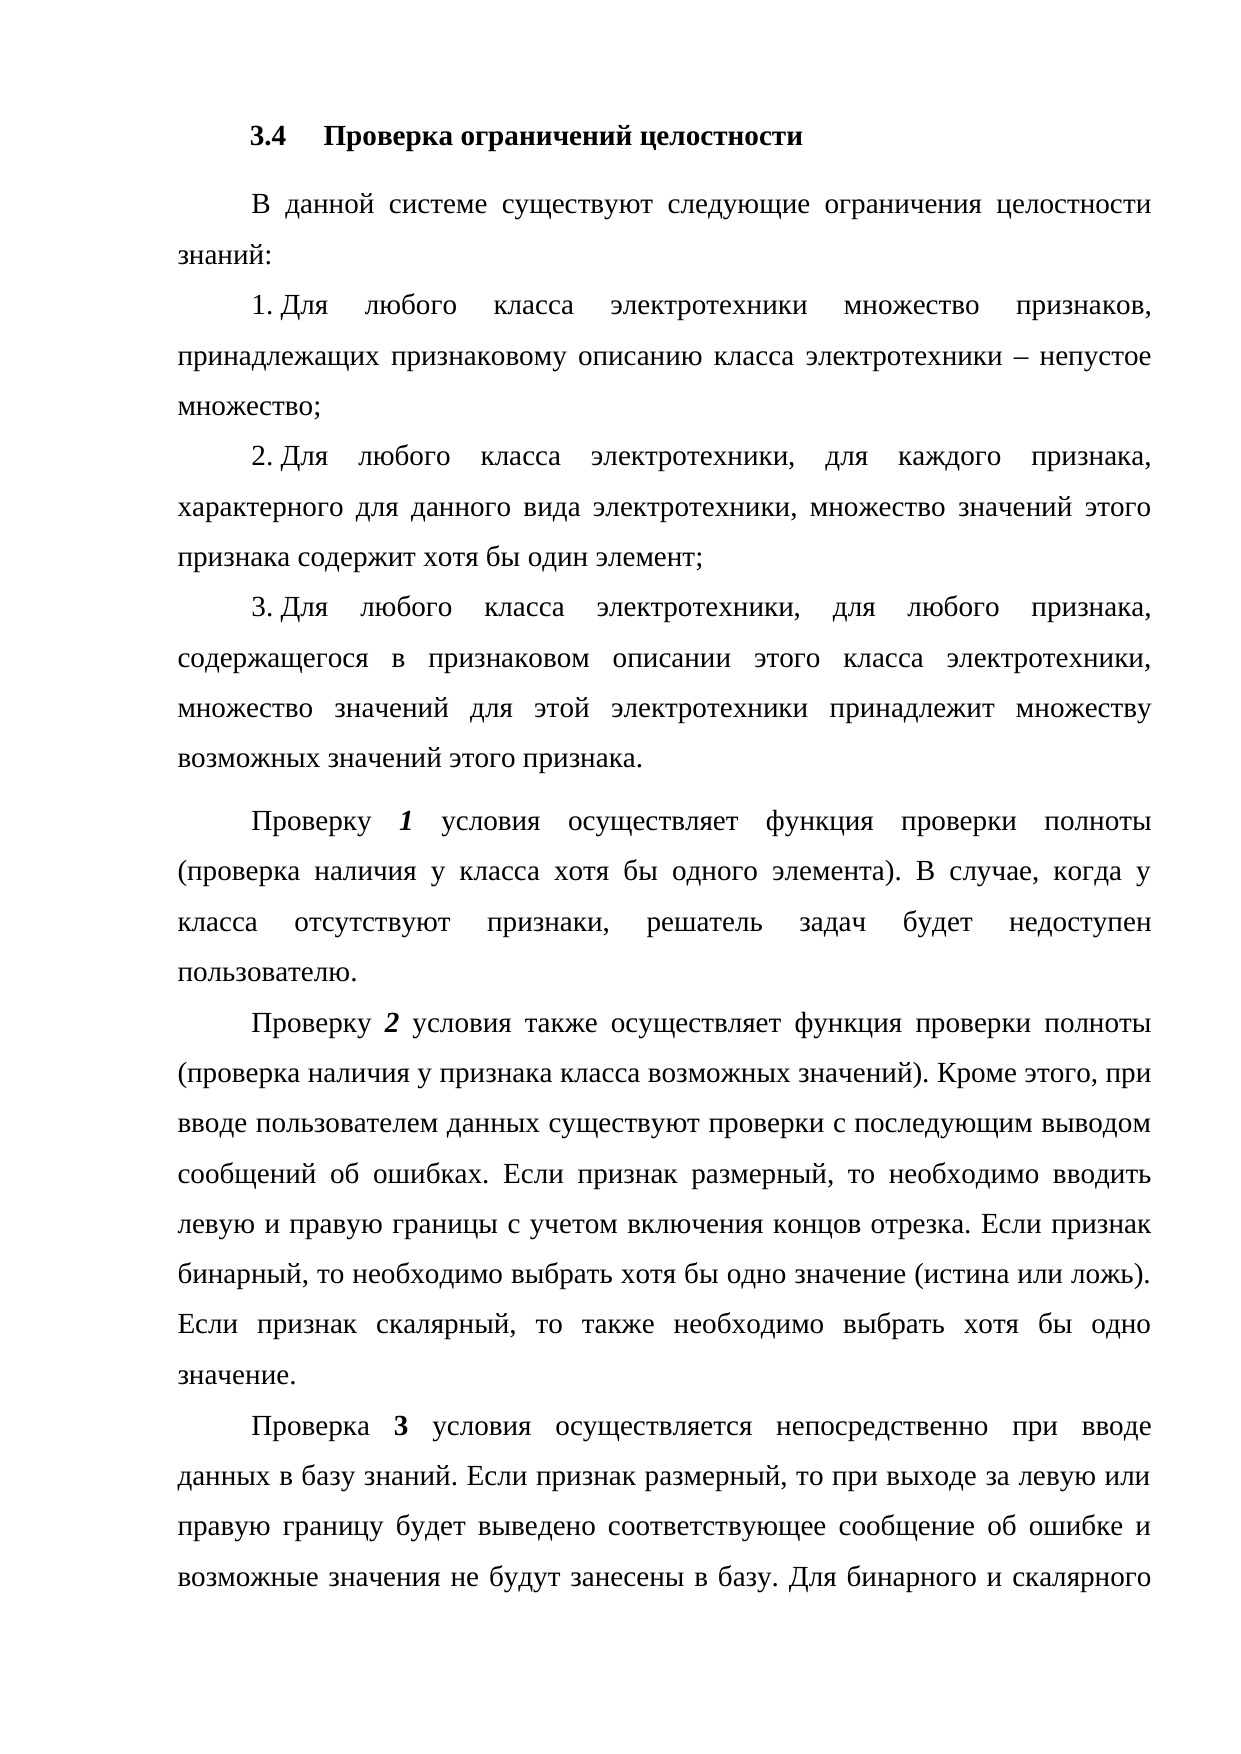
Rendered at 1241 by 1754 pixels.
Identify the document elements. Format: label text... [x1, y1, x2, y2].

list Для любого класса электротехники, для каждого признака, характерного для данного вида электротехники, множество значений этого признака содержит хотя бы один элемент; [177, 438, 1152, 573]
text В данной системе существуют следующие ограничения целостности знаний: [177, 186, 1152, 270]
list Для любого класса электротехники, для любого признака, содержащегося в признаковом описании этого класса электротехники, множество значений для этой электротехники принадлежит множеству возможных значений этого признака. [177, 589, 1152, 774]
subtitle Проверка ограничений целостности [249, 118, 1152, 152]
text Проверка 3 условия осуществляется непосредственно при вводе данных в базу знаний. Если признак размерный, то при выходе за левую или правую границу будет выведено соответствующее сообщение об ошибке и возможные значения не будут занесены в базу. Для бинарного и скалярного [177, 1408, 1152, 1592]
text Проверку 1 условия осуществляет функция проверки полноты (проверка наличия у класса хотя бы одного элемента). В случае, когда у класса отсутствуют признаки, решатель задач будет недоступен пользователю. [177, 803, 1152, 988]
text Проверку 2 условия также осуществляет функция проверки полноты (проверка наличия у признака класса возможных значений). Кроме этого, при вводе пользователем данных существуют проверки с последующим выводом сообщений об ошибках. Если признак размерный, то необходимо вводить левую и правую границы с учетом включения концов отрезка. Если признак бинарный, то необходимо выбрать хотя бы одно значение (истина или ложь). Если признак скалярный, то также необходимо выбрать хотя бы одно значение. [177, 1005, 1152, 1391]
list Для любого класса электротехники множество признаков, принадлежащих признаковому описанию класса электротехники – непустое множество; [177, 287, 1152, 422]
